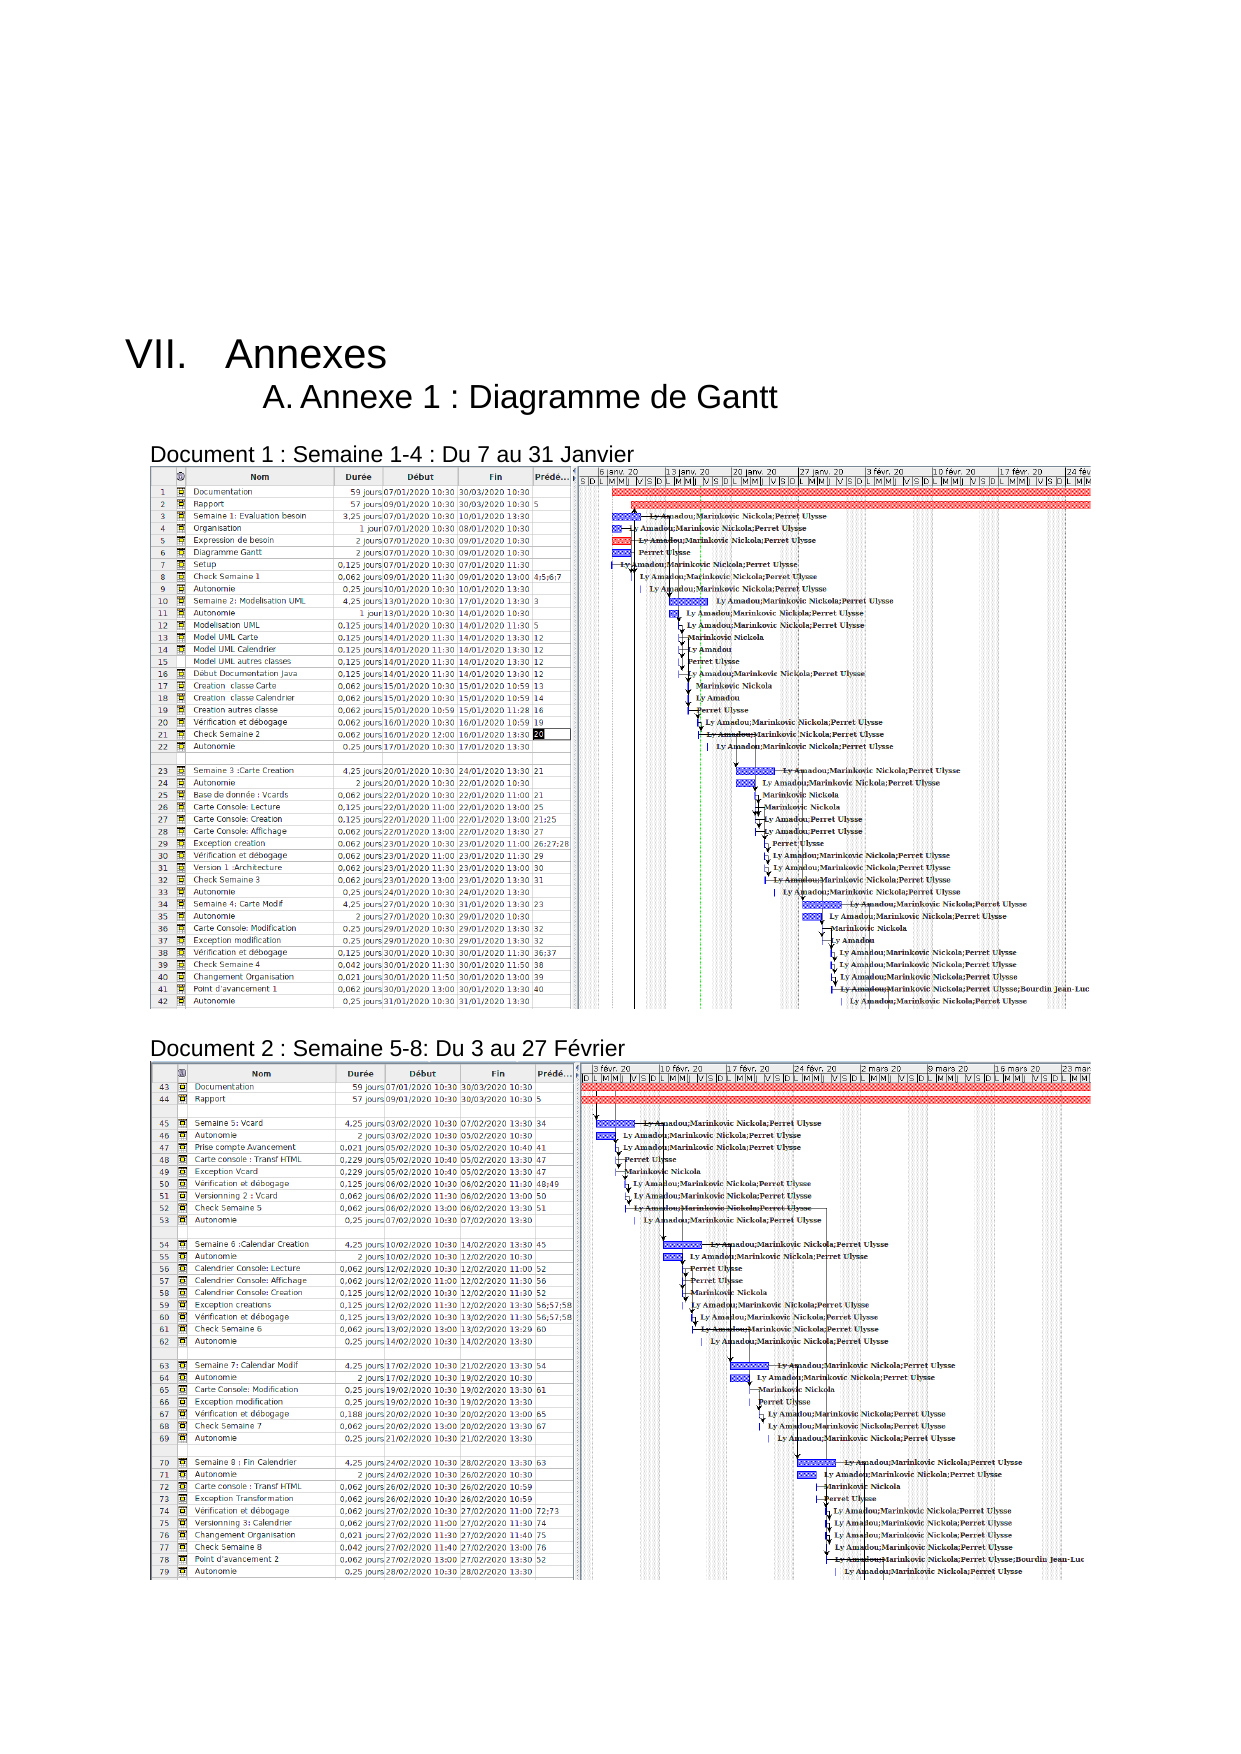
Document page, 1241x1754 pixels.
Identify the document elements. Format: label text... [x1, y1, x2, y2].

subtitle Annexes [187, 329, 1090, 377]
text Document 1 : Semaine 1-4 : Du 7 au 31 Janvier [150, 441, 1090, 466]
subtitle Annexe 1 : Diagramme de Gantt [262, 377, 1090, 416]
picture [150, 466, 1091, 1009]
text Document 2 : Semaine 5-8: Du 3 au 27 Février [150, 1035, 1090, 1061]
picture [150, 1061, 1091, 1580]
